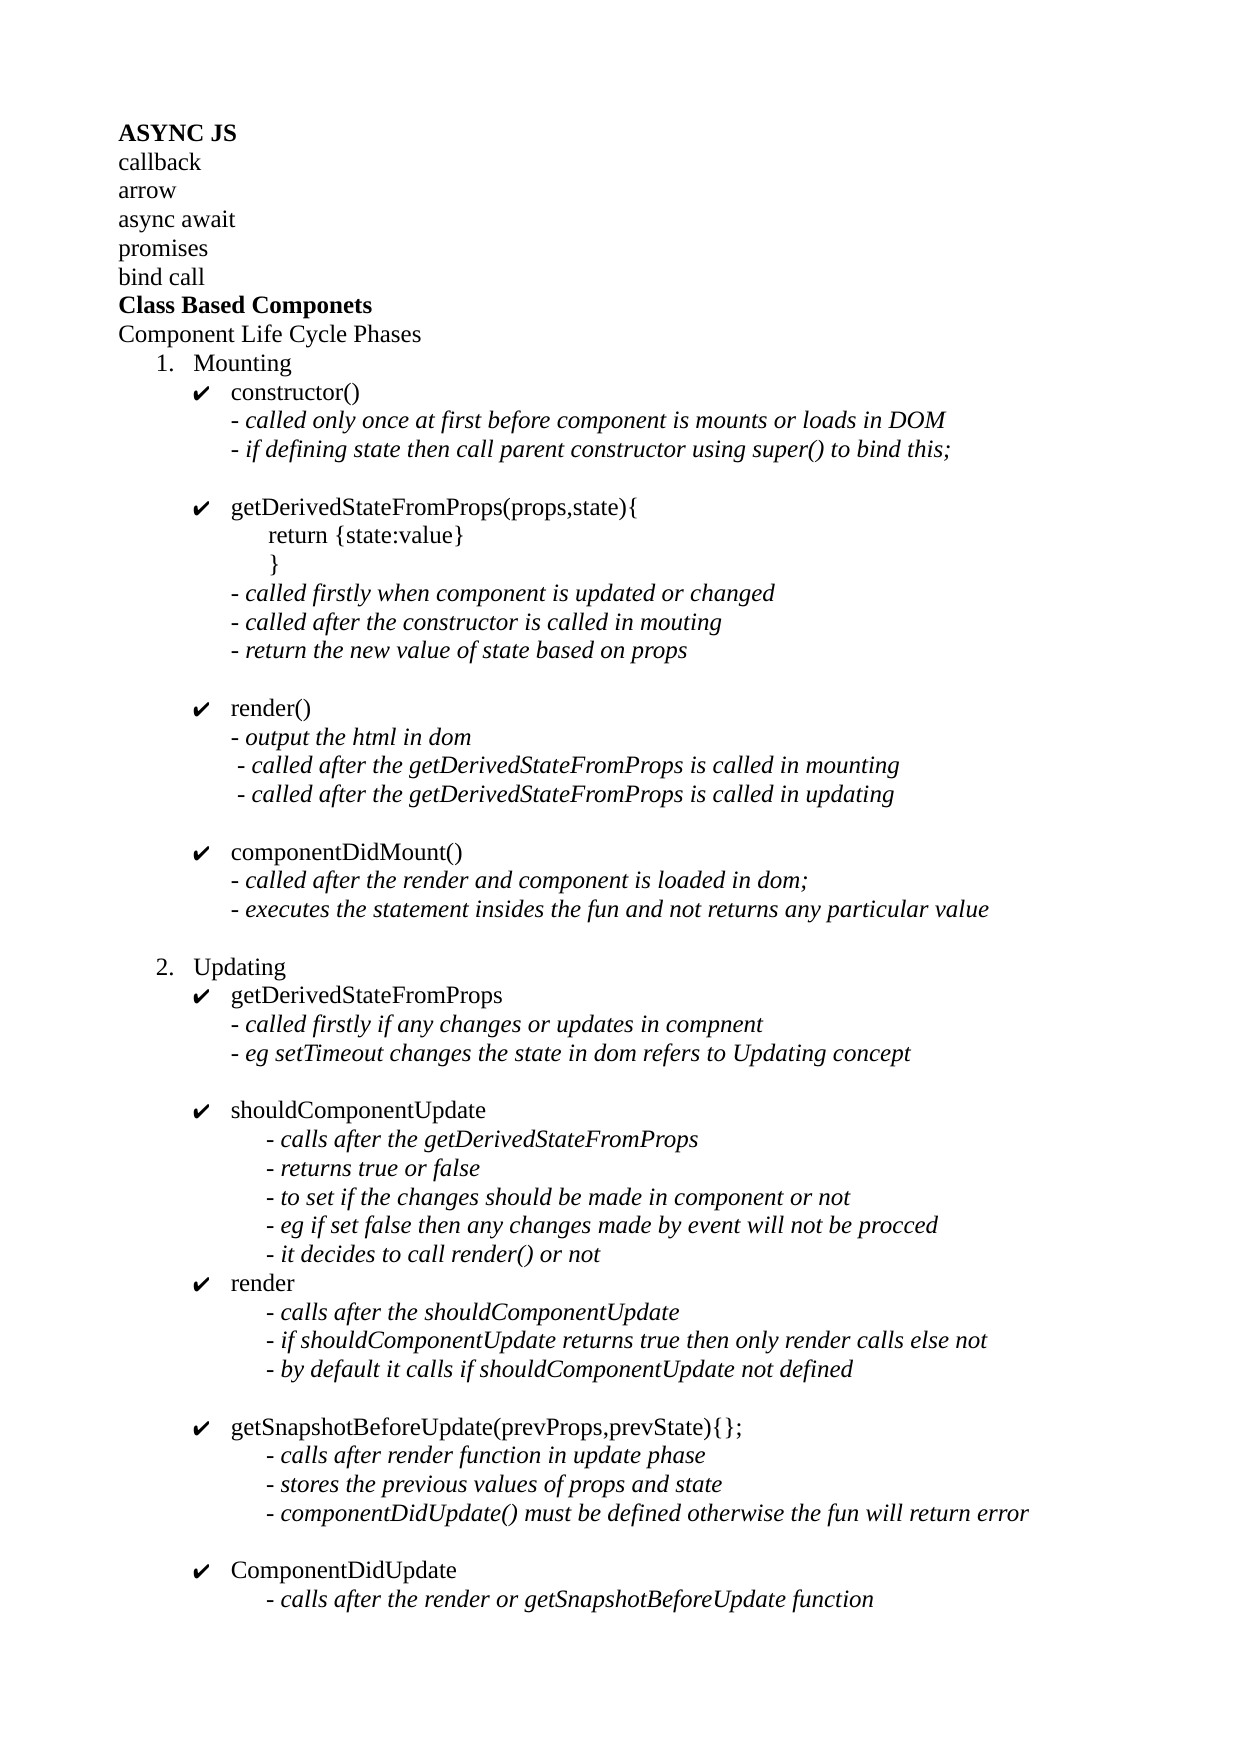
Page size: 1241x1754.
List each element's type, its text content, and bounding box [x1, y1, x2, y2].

text callback [118, 147, 1122, 176]
list - called after the constructor is called in mouting [193, 607, 1122, 636]
text - by default it calls if shouldComponentUpdate not defined [118, 1354, 1122, 1383]
list - called firstly if any changes or updates in compnent [193, 1009, 1122, 1038]
text ASYNC JS [118, 118, 1122, 147]
text promises [118, 233, 1122, 262]
list componentDidMount() [193, 837, 1122, 866]
list Mounting [156, 348, 1122, 377]
list - return the new value of state based on props [193, 636, 1122, 664]
text Class Based Componets [118, 291, 1122, 319]
text - componentDidUpdate() must be defined otherwise the fun will return error [118, 1498, 1122, 1527]
list - if defining state then call parent constructor using super() to bind this; [193, 434, 1122, 463]
list ComponentDidUpdate [193, 1556, 1122, 1584]
text - if shouldComponentUpdate returns true then only render calls else not [118, 1326, 1122, 1354]
list - output the html in dom [193, 722, 1122, 751]
list - called after the getDerivedStateFromProps is called in updating [193, 779, 1122, 808]
list render() [193, 693, 1122, 722]
text - returns true or false [118, 1153, 1122, 1182]
list - executes the statement insides the fun and not returns any particular value [193, 894, 1122, 923]
list - called after the getDerivedStateFromProps is called in mounting [193, 751, 1122, 779]
text bind call [118, 262, 1122, 291]
list Updating [156, 952, 1122, 981]
text - calls after the render or getSnapshotBeforeUpdate function [118, 1584, 1122, 1613]
text - eg if set false then any changes made by event will not be procced [118, 1211, 1122, 1239]
text - it decides to call render() or not [118, 1239, 1122, 1268]
list getDerivedStateFromProps [193, 981, 1122, 1009]
text - calls after the getDerivedStateFromProps [118, 1124, 1122, 1153]
list - called only once at first before component is mounts or loads in DOM [193, 406, 1122, 434]
list shouldComponentUpdate [193, 1096, 1122, 1124]
list - called after the render and component is loaded in dom; [193, 866, 1122, 894]
list getDerivedStateFromProps(props,state){ [193, 492, 1122, 521]
list render [193, 1268, 1122, 1297]
text async await [118, 204, 1122, 233]
text - stores the previous values of props and state [118, 1469, 1122, 1498]
list return {state:value} [231, 521, 1122, 549]
text - calls after render function in update phase [118, 1441, 1122, 1469]
text - calls after the shouldComponentUpdate [118, 1297, 1122, 1326]
text Component Life Cycle Phases [118, 319, 1122, 348]
text arrow [118, 176, 1122, 204]
text - to set if the changes should be made in component or not [118, 1182, 1122, 1211]
list getSnapshotBeforeUpdate(prevProps,prevState){}; [193, 1412, 1122, 1441]
list - called firstly when component is updated or changed [193, 578, 1122, 607]
list } [231, 549, 1122, 578]
list constructor() [193, 377, 1122, 406]
list - eg setTimeout changes the state in dom refers to Updating concept [193, 1038, 1122, 1067]
